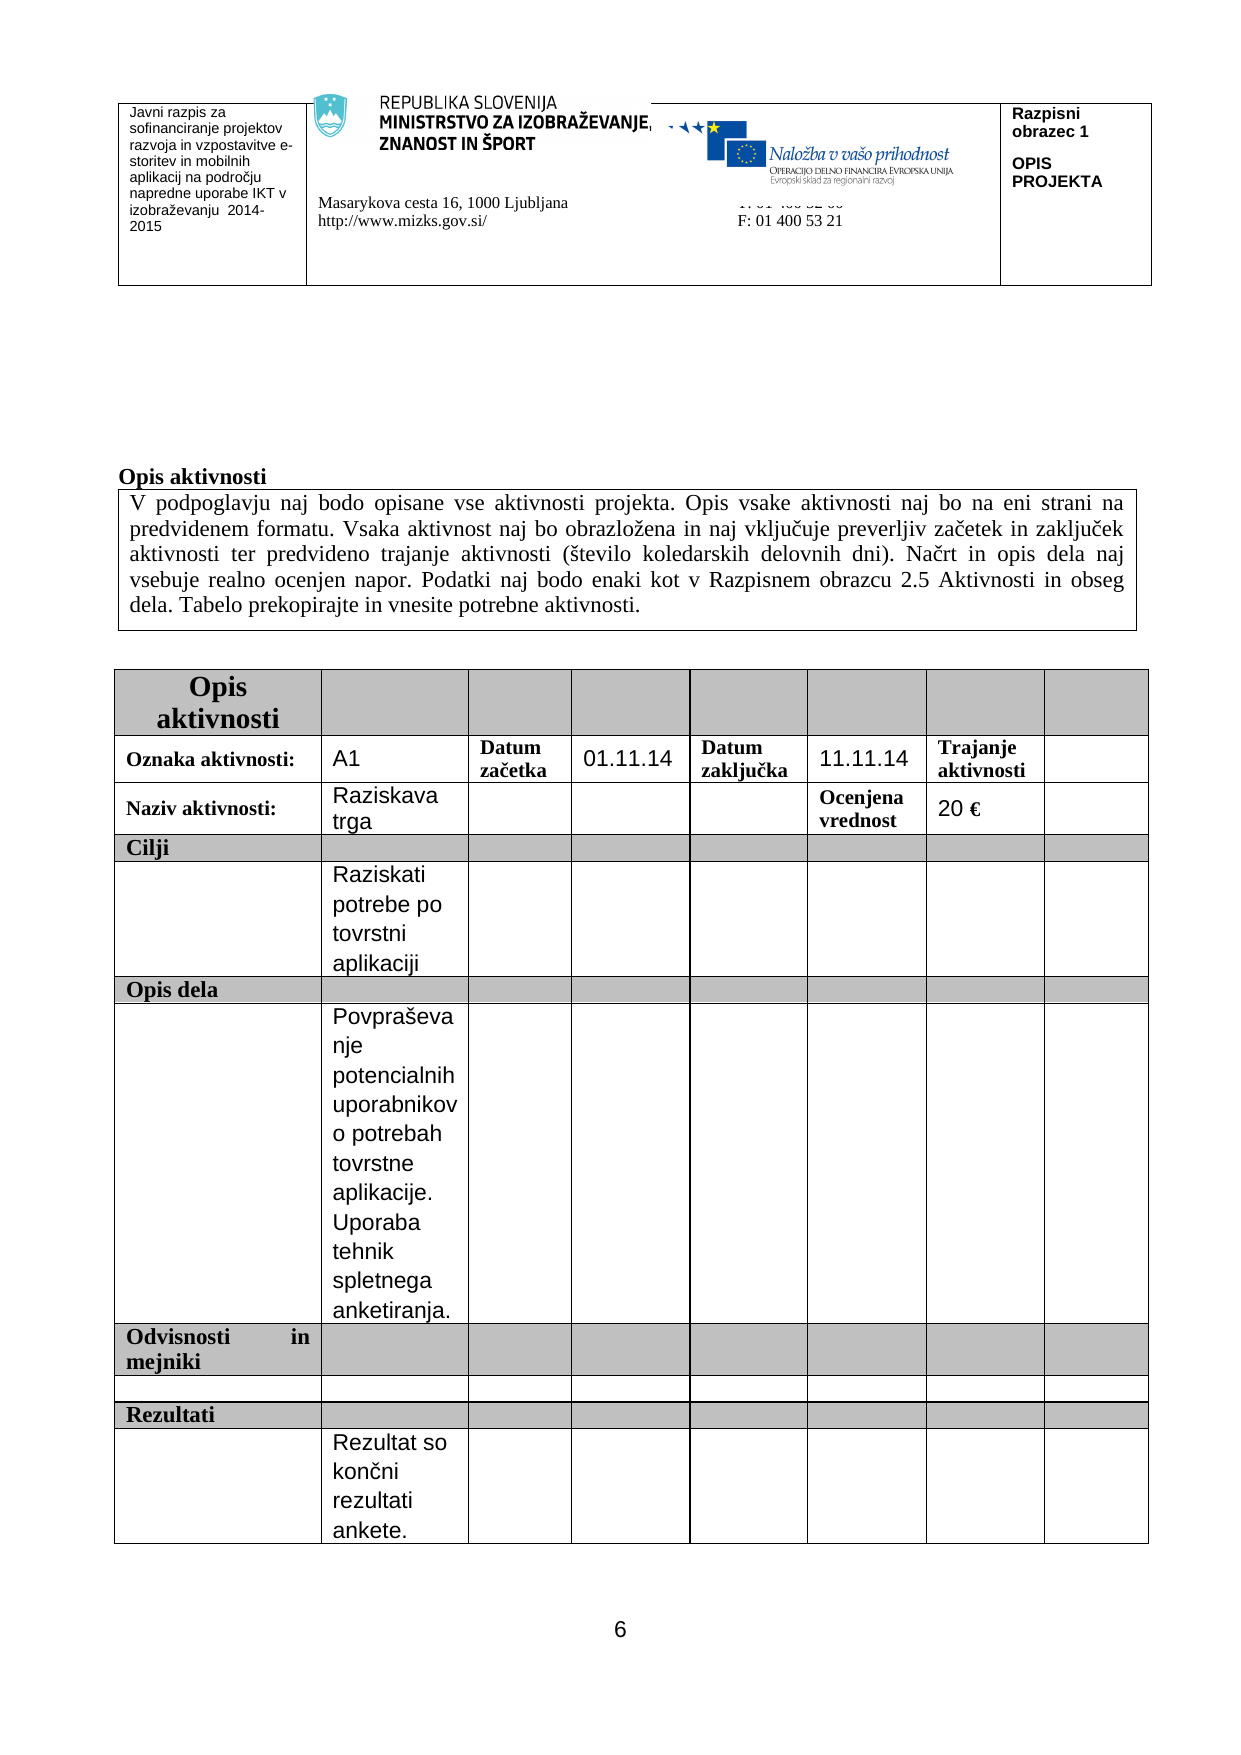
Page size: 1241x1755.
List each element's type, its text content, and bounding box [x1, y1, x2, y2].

table_cell [927, 1324, 1044, 1375]
table_cell 11.11.14 [808, 736, 926, 782]
table_cell [808, 1004, 926, 1323]
table_cell [469, 977, 571, 1002]
table_cell [927, 1004, 1044, 1323]
table_cell [1045, 736, 1148, 782]
table_cell [322, 977, 468, 1002]
table_cell Raziskati potrebe po tovrstni aplikaciji [322, 862, 468, 976]
table_cell [469, 1429, 571, 1543]
table_cell [1045, 1376, 1148, 1401]
table_header [808, 670, 926, 735]
table_cell [927, 977, 1044, 1002]
table_cell [691, 1376, 807, 1401]
table_header [322, 670, 468, 735]
table_cell [927, 862, 1044, 976]
table_cell [572, 1429, 689, 1543]
table_cell [322, 1376, 468, 1401]
table_cell [691, 1429, 807, 1543]
table_cell [469, 1004, 571, 1323]
table_cell [572, 1004, 689, 1323]
table_cell [322, 835, 468, 861]
table_cell Naziv aktivnosti: [115, 783, 321, 834]
table_cell [1045, 977, 1148, 1002]
table_cell [1045, 783, 1148, 834]
table_cell [572, 1403, 689, 1428]
table_cell A1 [322, 736, 468, 782]
table_cell [572, 783, 689, 834]
table_cell [1045, 1004, 1148, 1323]
table_cell [469, 835, 571, 861]
table_cell [808, 1429, 926, 1543]
table_cell [572, 1324, 689, 1375]
table_cell [691, 862, 807, 976]
table_cell [691, 783, 807, 834]
table_cell 01.11.14 [572, 736, 689, 782]
table_cell [691, 977, 807, 1002]
table_cell [322, 1324, 468, 1375]
table_cell [927, 1403, 1044, 1428]
table_cell [115, 1004, 321, 1323]
table_cell [469, 862, 571, 976]
table_cell [691, 1403, 807, 1428]
table_cell [927, 1376, 1044, 1401]
table_cell Cilji [115, 835, 321, 861]
subtitle Opis aktivnosti [118, 464, 1122, 489]
table_cell [1045, 862, 1148, 976]
table_cell [691, 1324, 807, 1375]
table_cell Odvisnosti in mejniki [115, 1324, 321, 1375]
table_cell Raziskava trga [322, 783, 468, 834]
table_cell [808, 977, 926, 1002]
table_cell [808, 835, 926, 861]
table_cell [927, 835, 1044, 861]
table_cell [1045, 1403, 1148, 1428]
table_cell Rezultati [115, 1403, 321, 1428]
table_cell [927, 1429, 1044, 1543]
table_header [572, 670, 689, 735]
table_cell [115, 1376, 321, 1401]
table_header [927, 670, 1044, 735]
table_cell [115, 1429, 321, 1543]
table_cell [691, 835, 807, 861]
table_cell [572, 835, 689, 861]
table_cell [572, 1376, 689, 1401]
table_cell [1045, 1429, 1148, 1543]
table_cell Opis dela [115, 977, 321, 1002]
table_header Opis aktivnosti [115, 670, 321, 735]
table_cell Datum začetka [469, 736, 571, 782]
picture [313, 94, 652, 150]
table_cell Povpraševanje potencialnih uporabnikov o potrebah tovrstne aplikacije. Uporaba tehnik spletnega anketiranja. [322, 1004, 468, 1323]
table_header V podpoglavju naj bodo opisane vse aktivnosti projekta. Opis vsake aktivnosti naj bo na eni strani na predvidenem formatu. Vsaka aktivnost naj bo obrazložena in naj vključuje preverljiv začetek in zaključek aktivnosti ter predvideno trajanje aktivnosti (število koledarskih delovnih dni). Načrt in opis dela naj vsebuje realno ocenjen napor. Podatki naj bodo enaki kot v Razpisnem obrazcu 2.5 Aktivnosti in obseg dela. Tabelo prekopirajte in vnesite potrebne aktivnosti. [119, 490, 1136, 630]
table_header [1045, 670, 1148, 735]
table_cell [469, 1324, 571, 1375]
table_cell Rezultat so končni rezultati ankete. [322, 1429, 468, 1543]
table_cell [469, 1403, 571, 1428]
table_cell [1045, 835, 1148, 861]
table_cell [572, 862, 689, 976]
table_cell [115, 862, 321, 976]
table_cell Datum zaključka [691, 736, 807, 782]
table_cell [808, 1324, 926, 1375]
table_header [691, 670, 807, 735]
table_cell [469, 783, 571, 834]
table_cell [808, 1376, 926, 1401]
table_cell [808, 1403, 926, 1428]
table_cell Trajanje aktivnosti [927, 736, 1044, 782]
table_cell [572, 977, 689, 1002]
table_cell [1045, 1324, 1148, 1375]
picture [665, 115, 993, 206]
table_cell [691, 1004, 807, 1323]
table_cell 20 € [927, 783, 1044, 834]
table_cell Ocenjena vrednost [808, 783, 926, 834]
table_cell [469, 1376, 571, 1401]
table_header [469, 670, 571, 735]
table_cell [808, 862, 926, 976]
table_cell [322, 1403, 468, 1428]
table_cell Oznaka aktivnosti: [115, 736, 321, 782]
